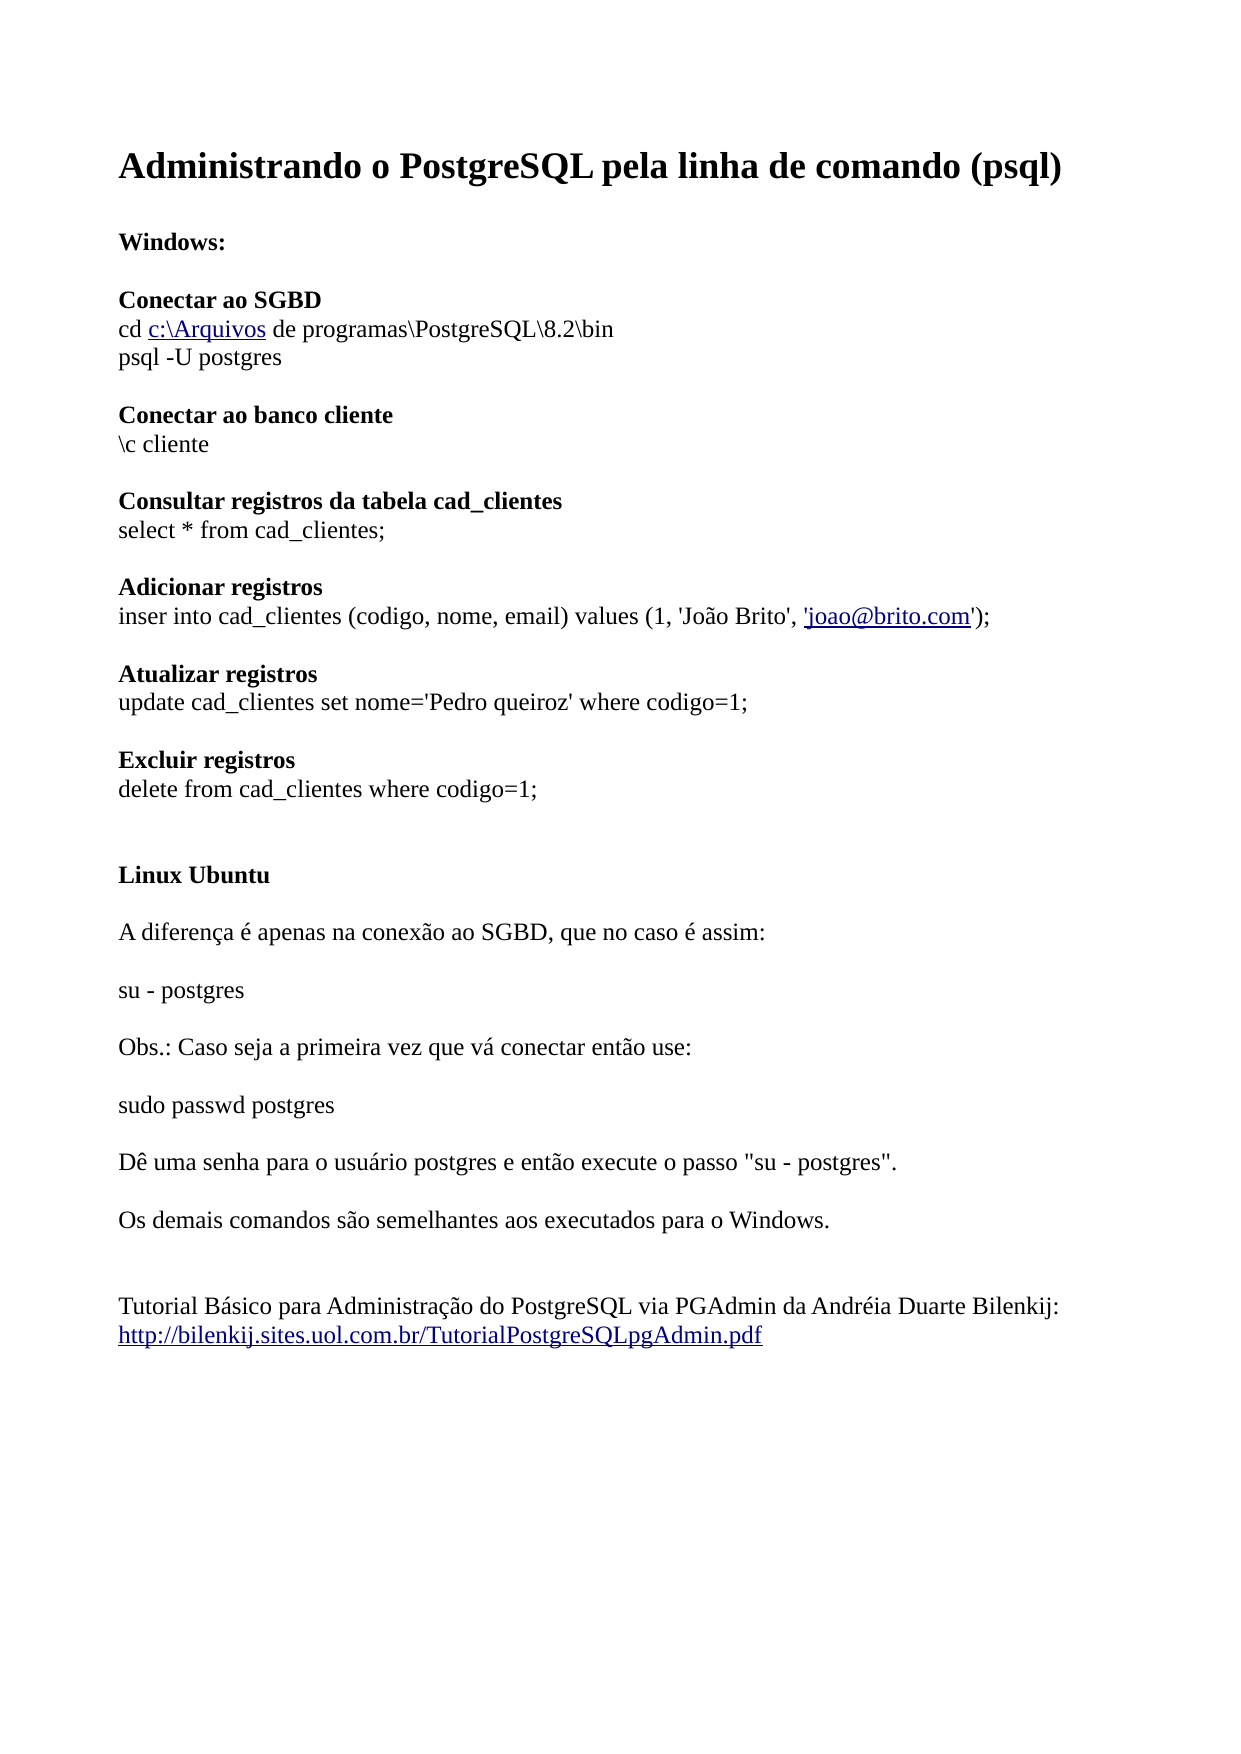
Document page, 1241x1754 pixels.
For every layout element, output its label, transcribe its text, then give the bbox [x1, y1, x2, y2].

text Windows: [118, 227, 1122, 256]
text A diferença é apenas na conexão ao SGBD, que no caso é assim: [118, 917, 1122, 946]
text psql -U postgres [118, 342, 1122, 371]
text su - postgres [118, 975, 1122, 1004]
text Tutorial Básico para Administração do PostgreSQL via PGAdmin da Andréia Duarte Bilenkij: [118, 1291, 1122, 1320]
text Dê uma senha para o usuário postgres e então execute o passo "su - postgres". [118, 1147, 1122, 1176]
text cd c:\Arquivos de programas\PostgreSQL\8.2\bin [118, 314, 1122, 342]
text select * from cad_clientes; [118, 515, 1122, 544]
text http://bilenkij.sites.uol.com.br/TutorialPostgreSQLpgAdmin.pdf [118, 1320, 1122, 1349]
text Conectar ao banco cliente [118, 400, 1122, 429]
text Conectar ao SGBD [118, 285, 1122, 314]
text Adicionar registros [118, 572, 1122, 601]
text Consultar registros da tabela cad_clientes [118, 486, 1122, 515]
text Atualizar registros [118, 659, 1122, 687]
text inser into cad_clientes (codigo, nome, email) values (1, 'João Brito', 'joao@brito.com'); [118, 601, 1122, 630]
text delete from cad_clientes where codigo=1; [118, 774, 1122, 802]
text sudo passwd postgres [118, 1090, 1122, 1119]
text \c cliente [118, 429, 1122, 457]
text update cad_clientes set nome='Pedro queiroz' where codigo=1; [118, 687, 1122, 716]
text Obs.: Caso seja a primeira vez que vá conectar então use: [118, 1032, 1122, 1061]
text Linux Ubuntu [118, 860, 1122, 889]
text Os demais comandos são semelhantes aos executados para o Windows. [118, 1205, 1122, 1234]
text Excluir registros [118, 745, 1122, 774]
subtitle Administrando o PostgreSQL pela linha de comando (psql) [118, 143, 1122, 186]
